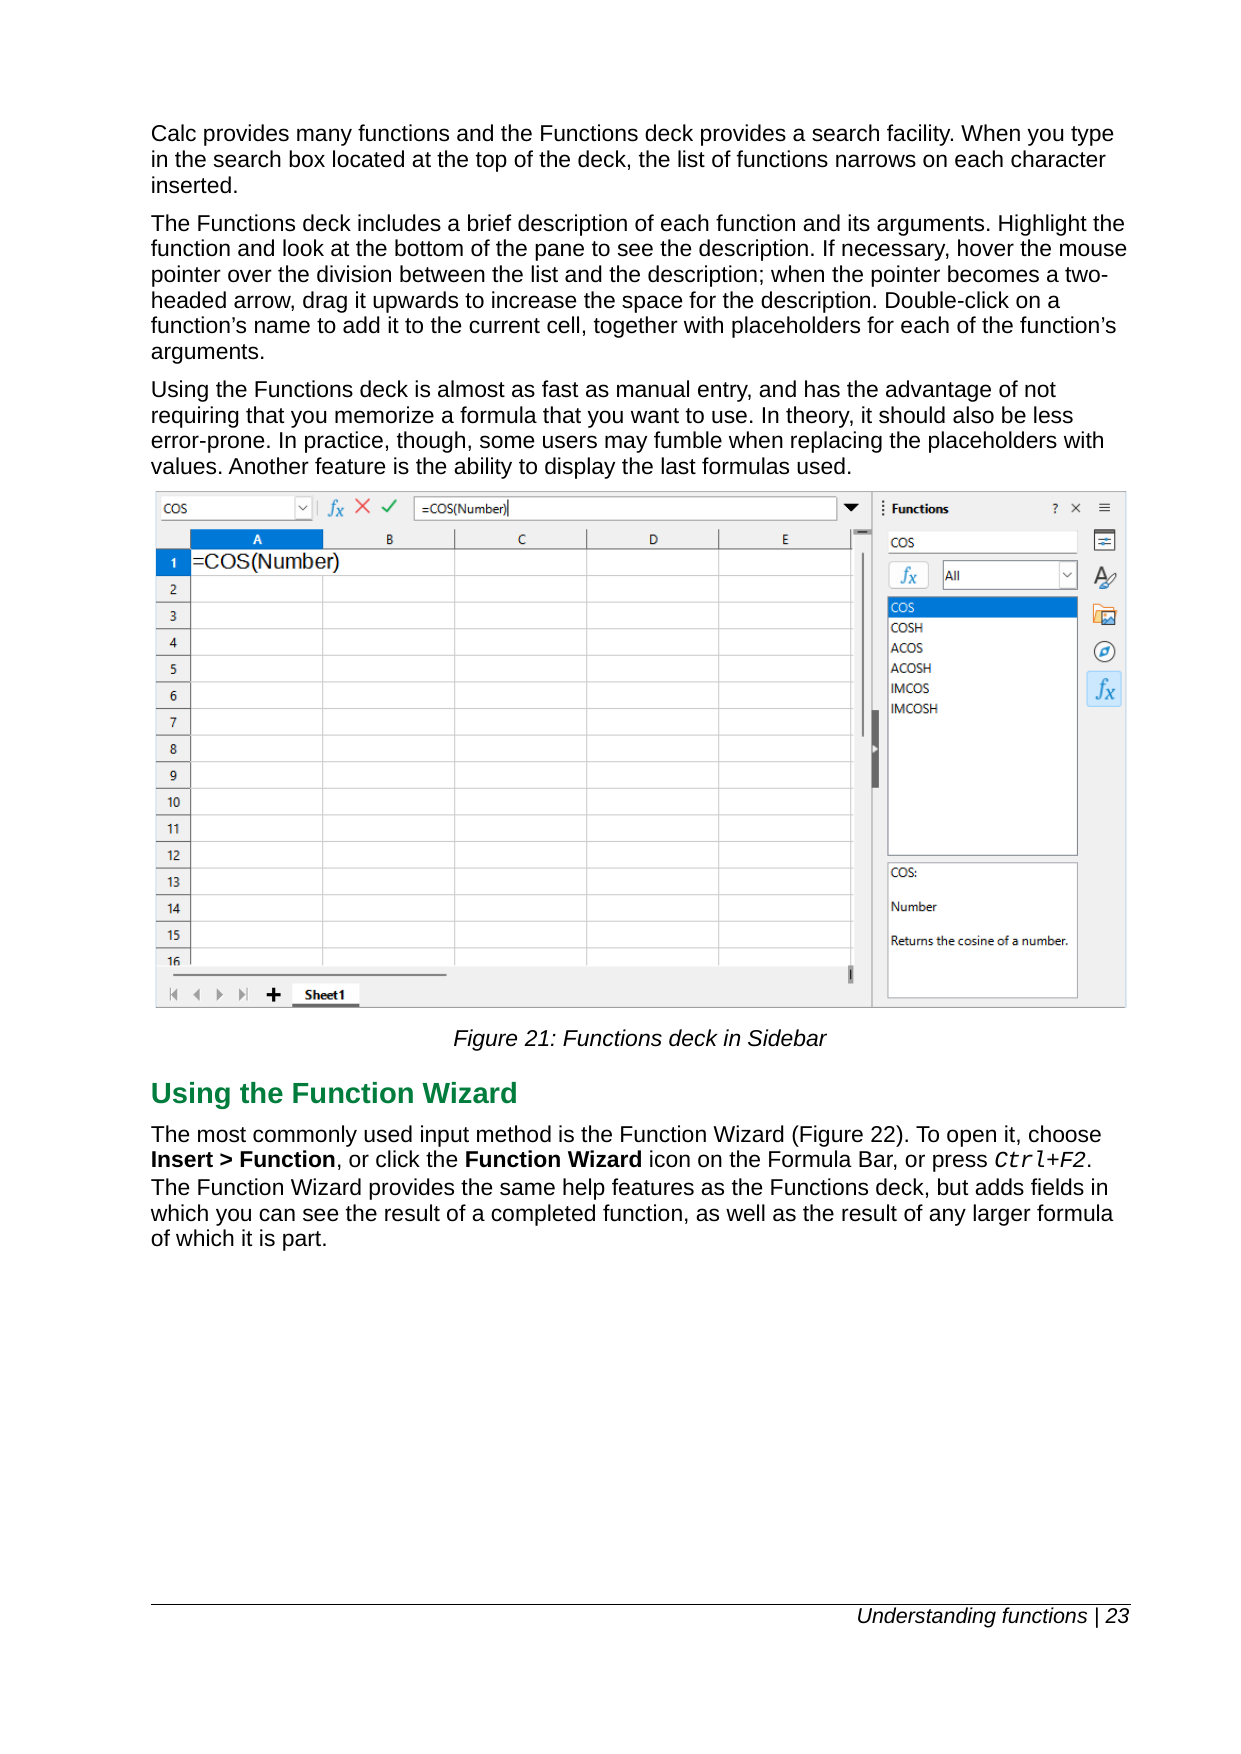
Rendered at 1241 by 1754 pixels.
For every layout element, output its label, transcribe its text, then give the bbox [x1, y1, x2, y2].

text Calc provides many functions and the Functions deck provides a search facility. When you type in the search box located at the top of the deck, the list of functions narrows on each character inserted. [151, 121, 1131, 198]
text The most commonly used input method is the Function Wizard (Figure 22). To open it, choose Insert > Function, or click the Function Wizard icon on the Formula Bar, or press Ctrl+F2. The Function Wizard provides the same help features as the Functions deck, but adds fields in which you can see the result of a completed function, as well as the result of any larger formula of which it is part. [151, 1122, 1131, 1252]
text Using the Functions deck is almost as fast as manual entry, and has the advantage of not requiring that you memorize a formula that you want to use. In theory, it should also be less error-prone. In practice, though, some users may fumble when replacing the placeholders with values. Another feature is the ability to display the last formulas used. [151, 377, 1131, 479]
text The Functions deck includes a brief description of each function and its arguments. Highlight the function and look at the bottom of the pane to see the description. If necessary, hover the mouse pointer over the division between the list and the description; when the pointer becomes a two-headed arrow, drag it upwards to increase the space for the description. Double-click on a function’s name to add it to the current cell, together with placeholders for each of the function’s arguments. [151, 210, 1131, 364]
subtitle Using the Function Wizard [151, 1077, 1131, 1109]
text Figure 21: Functions deck in Sidebar [156, 1026, 1126, 1052]
picture [155, 491, 1127, 1008]
